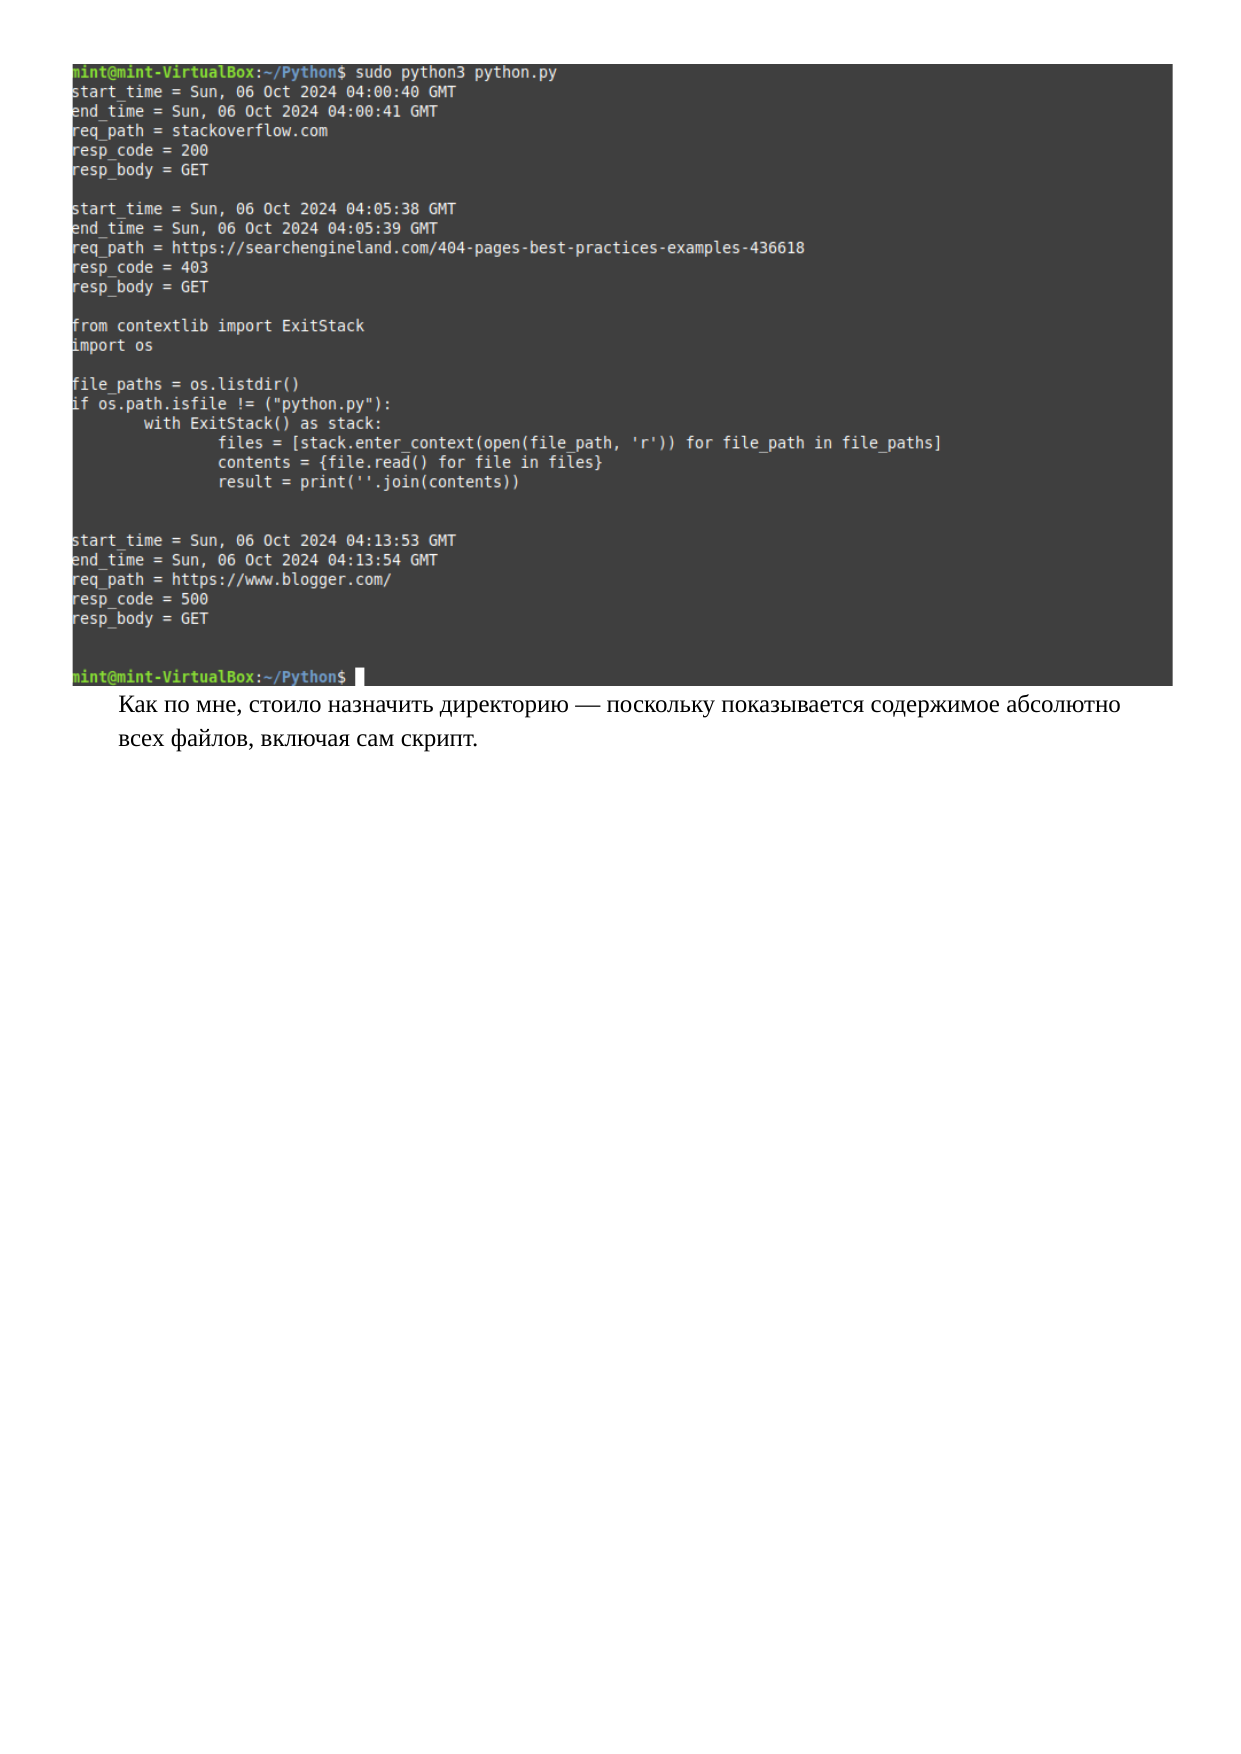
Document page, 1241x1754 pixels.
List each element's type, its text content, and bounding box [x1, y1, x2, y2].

picture [72, 64, 1173, 686]
text Как по мне, стоило назначить директорию — поскольку показывается содержимое абсолютно всех файлов, включая сам скрипт. [118, 686, 1122, 751]
